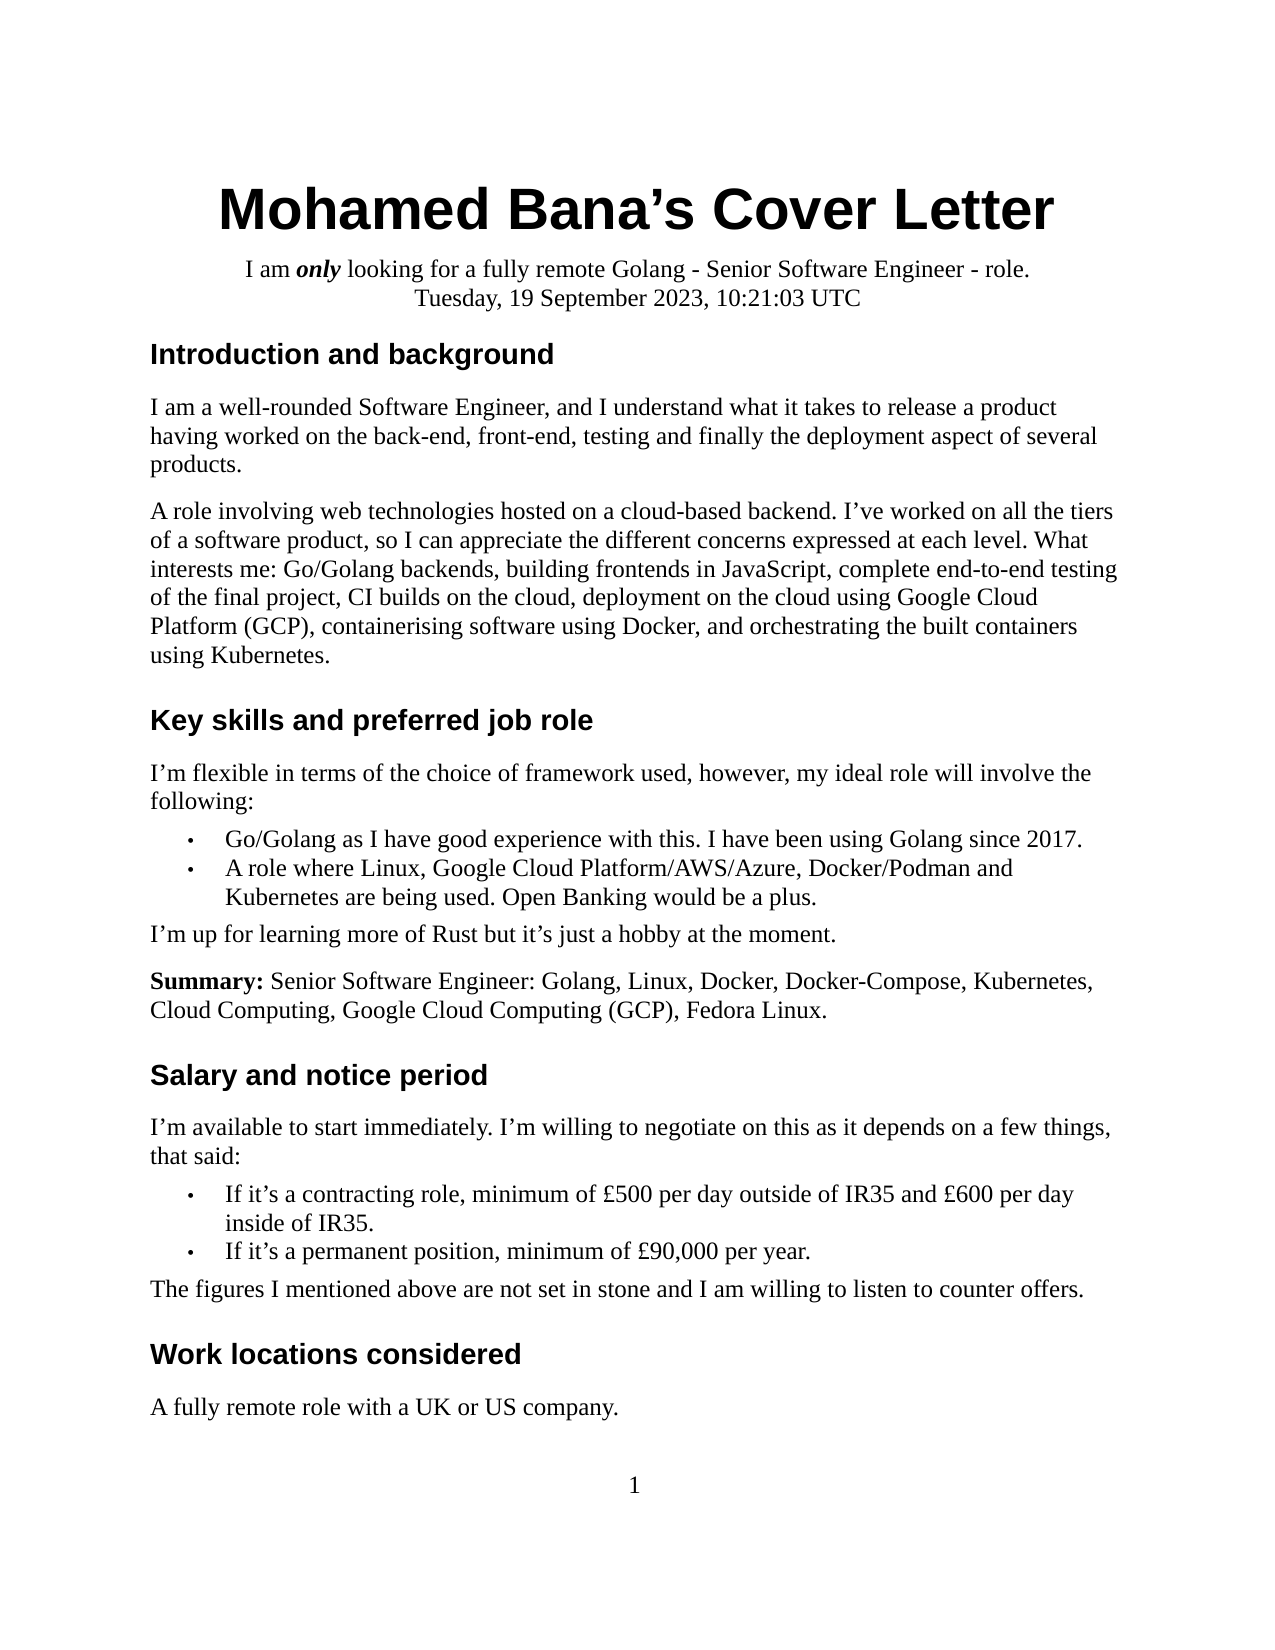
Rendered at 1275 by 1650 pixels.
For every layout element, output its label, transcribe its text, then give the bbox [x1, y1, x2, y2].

text A fully remote role with a UK or US company. [150, 1392, 1125, 1421]
text The figures I mentioned above are not set in stone and I am willing to listen to counter offers. [150, 1274, 1125, 1303]
text I’m flexible in terms of the choice of framework used, however, my ideal role will involve the following: [150, 758, 1125, 815]
text I am only looking for a fully remote Golang - Senior Software Engineer - role. [150, 254, 1125, 283]
text Tuesday, 19 September 2023, 10:21:03 UTC [150, 283, 1125, 312]
subtitle Key skills and preferred job role [150, 703, 1125, 736]
list If it’s a permanent position, minimum of £90,000 per year. [187, 1236, 1125, 1265]
list Go/Golang as I have good experience with this. I have been using Golang since 2017. [187, 824, 1125, 853]
text Summary: Senior Software Engineer: Golang, Linux, Docker, Docker-Compose, Kubernetes, Cloud Computing, Google Cloud Computing (GCP), Fedora Linux. [150, 966, 1125, 1023]
text A role involving web technologies hosted on a cloud-based backend. I’ve worked on all the tiers of a software product, so I can appreciate the different concerns expressed at each level. What interests me: Go/Golang backends, building frontends in JavaScript, complete end-to-end testing of the final project, CI builds on the cloud, deployment on the cloud using Google Cloud Platform (GCP), containerising software using Docker, and orchestrating the built containers using Kubernetes. [150, 496, 1125, 669]
list A role where Linux, Google Cloud Platform/AWS/Azure, Docker/Podman and Kubernetes are being used. Open Banking would be a plus. [187, 853, 1125, 910]
subtitle Work locations considered [150, 1337, 1125, 1370]
text I am a well-rounded Software Engineer, and I understand what it takes to release a product having worked on the back-end, front-end, testing and finally the deployment aspect of several products. [150, 392, 1125, 478]
title Mohamed Bana’s Cover Letter [150, 175, 1125, 242]
text I’m up for learning more of Rust but it’s just a hobby at the moment. [150, 919, 1125, 948]
subtitle Introduction and background [150, 337, 1125, 371]
text I’m available to start immediately. I’m willing to negotiate on this as it depends on a few things, that said: [150, 1112, 1125, 1170]
subtitle Salary and notice period [150, 1057, 1125, 1091]
list If it’s a contracting role, minimum of £500 per day outside of IR35 and £600 per day inside of IR35. [187, 1179, 1125, 1236]
